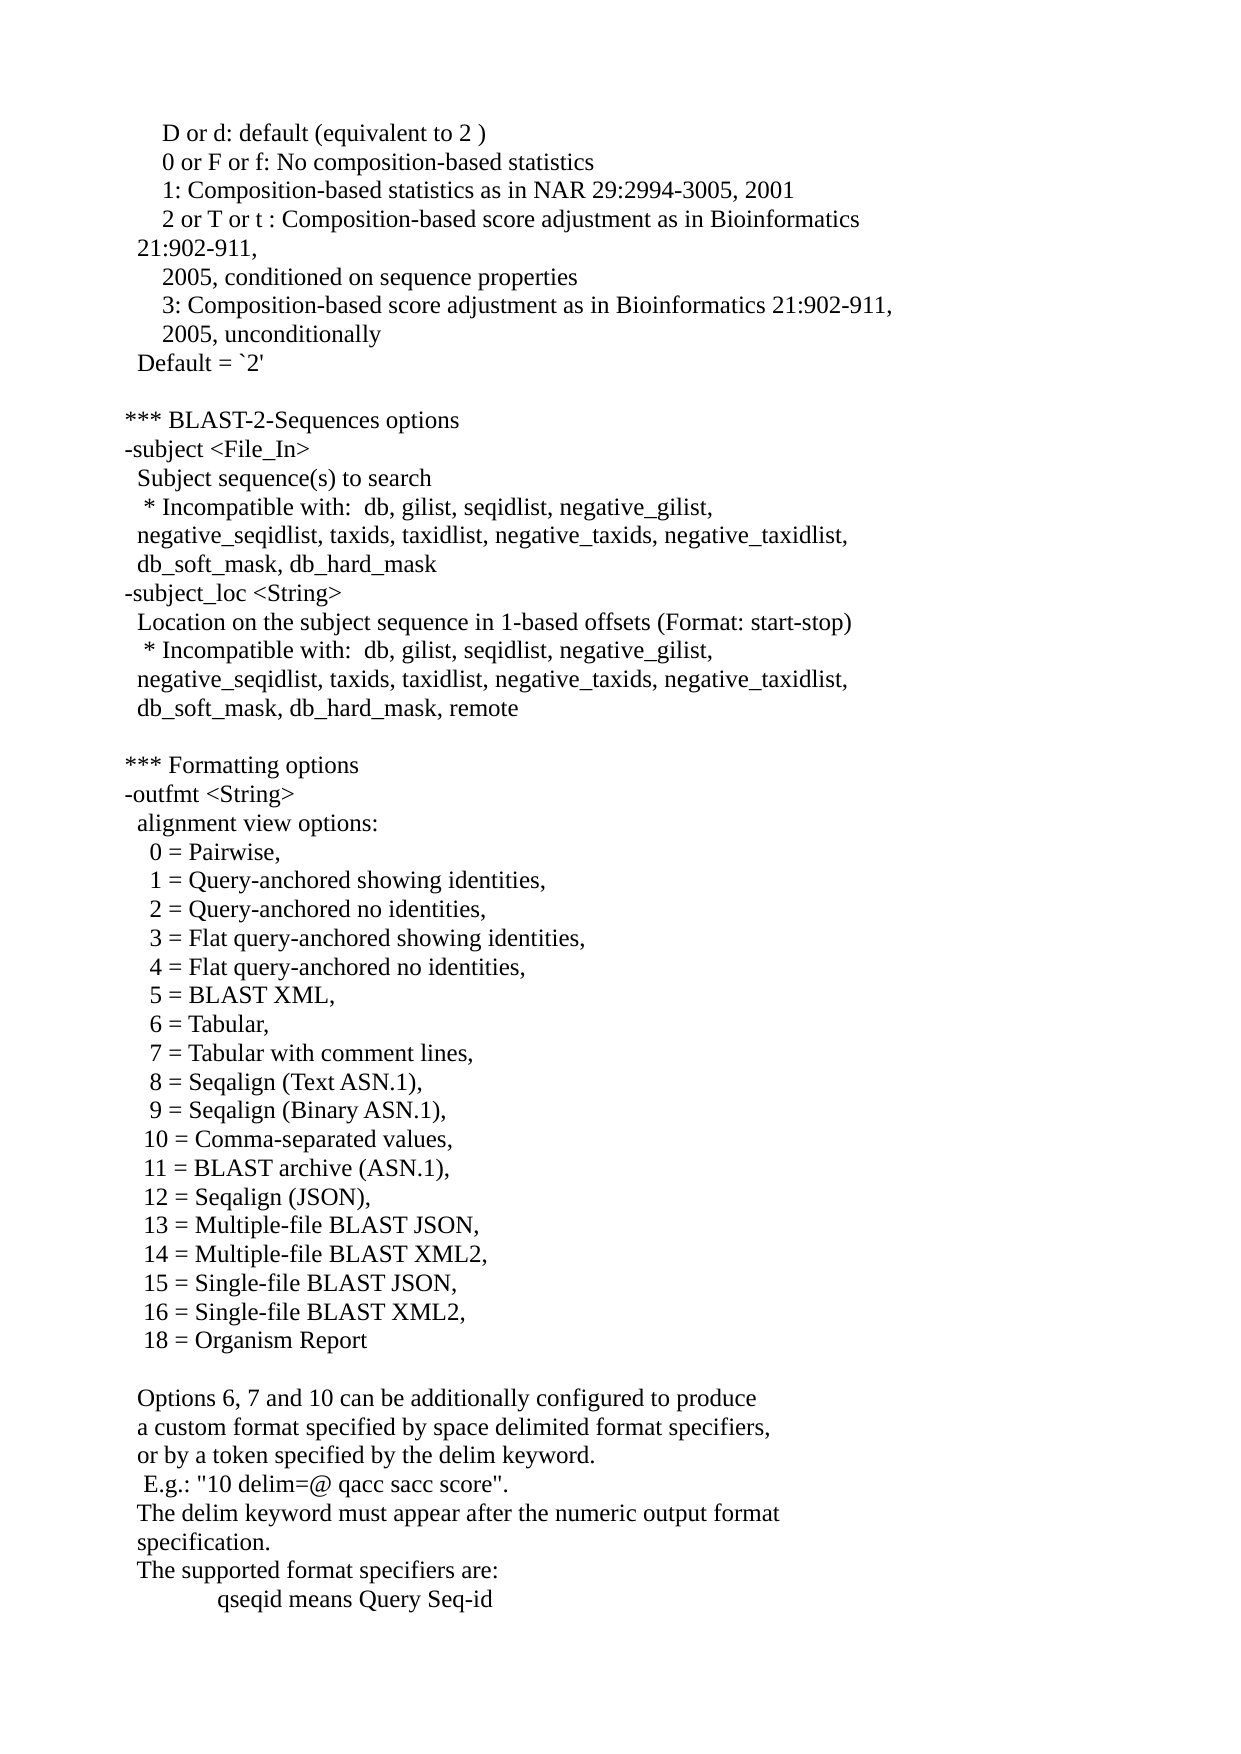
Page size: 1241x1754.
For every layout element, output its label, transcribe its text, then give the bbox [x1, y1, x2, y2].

text 21:902-911, [118, 233, 1122, 262]
text or by a token specified by the delim keyword. [118, 1441, 1122, 1469]
text 16 = Single-file BLAST XML2, [118, 1297, 1122, 1326]
text *** Formatting options [118, 751, 1122, 779]
text 1 = Query-anchored showing identities, [118, 866, 1122, 894]
text 1: Composition-based statistics as in NAR 29:2994-3005, 2001 [118, 176, 1122, 204]
text 4 = Flat query-anchored no identities, [118, 952, 1122, 981]
text 5 = BLAST XML, [118, 981, 1122, 1009]
text -subject <File_In> [118, 434, 1122, 463]
text 0 or F or f: No composition-based statistics [118, 147, 1122, 176]
text db_soft_mask, db_hard_mask [118, 549, 1122, 578]
text specification. [118, 1527, 1122, 1556]
text 2005, conditioned on sequence properties [118, 262, 1122, 291]
text 3 = Flat query-anchored showing identities, [118, 923, 1122, 952]
text Default = `2' [118, 348, 1122, 377]
text -outfmt <String> [118, 779, 1122, 808]
text Location on the subject sequence in 1-based offsets (Format: start-stop) [118, 607, 1122, 636]
text Options 6, 7 and 10 can be additionally configured to produce [118, 1383, 1122, 1412]
text 9 = Seqalign (Binary ASN.1), [118, 1096, 1122, 1124]
text D or d: default (equivalent to 2 ) [118, 118, 1122, 147]
text The delim keyword must appear after the numeric output format [118, 1498, 1122, 1527]
text db_soft_mask, db_hard_mask, remote [118, 693, 1122, 722]
text * Incompatible with: db, gilist, seqidlist, negative_gilist, [118, 636, 1122, 664]
text 3: Composition-based score adjustment as in Bioinformatics 21:902-911, [118, 291, 1122, 319]
text *** BLAST-2-Sequences options [118, 406, 1122, 434]
text 6 = Tabular, [118, 1009, 1122, 1038]
text E.g.: "10 delim=@ qacc sacc score". [118, 1469, 1122, 1498]
text negative_seqidlist, taxids, taxidlist, negative_taxids, negative_taxidlist, [118, 664, 1122, 693]
text 11 = BLAST archive (ASN.1), [118, 1153, 1122, 1182]
text 0 = Pairwise, [118, 837, 1122, 866]
text 15 = Single-file BLAST JSON, [118, 1268, 1122, 1297]
text The supported format specifiers are: [118, 1556, 1122, 1584]
text 10 = Comma-separated values, [118, 1124, 1122, 1153]
text Subject sequence(s) to search [118, 463, 1122, 492]
text alignment view options: [118, 808, 1122, 837]
text * Incompatible with: db, gilist, seqidlist, negative_gilist, [118, 492, 1122, 521]
text -subject_loc <String> [118, 578, 1122, 607]
text negative_seqidlist, taxids, taxidlist, negative_taxids, negative_taxidlist, [118, 521, 1122, 549]
text qseqid means Query Seq-id [118, 1584, 1122, 1613]
text 12 = Seqalign (JSON), [118, 1182, 1122, 1211]
text 7 = Tabular with comment lines, [118, 1038, 1122, 1067]
text 2 = Query-anchored no identities, [118, 894, 1122, 923]
text 18 = Organism Report [118, 1326, 1122, 1354]
text 2 or T or t : Composition-based score adjustment as in Bioinformatics [118, 204, 1122, 233]
text 13 = Multiple-file BLAST JSON, [118, 1211, 1122, 1239]
text a custom format specified by space delimited format specifiers, [118, 1412, 1122, 1441]
text 14 = Multiple-file BLAST XML2, [118, 1239, 1122, 1268]
text 8 = Seqalign (Text ASN.1), [118, 1067, 1122, 1096]
text 2005, unconditionally [118, 319, 1122, 348]
